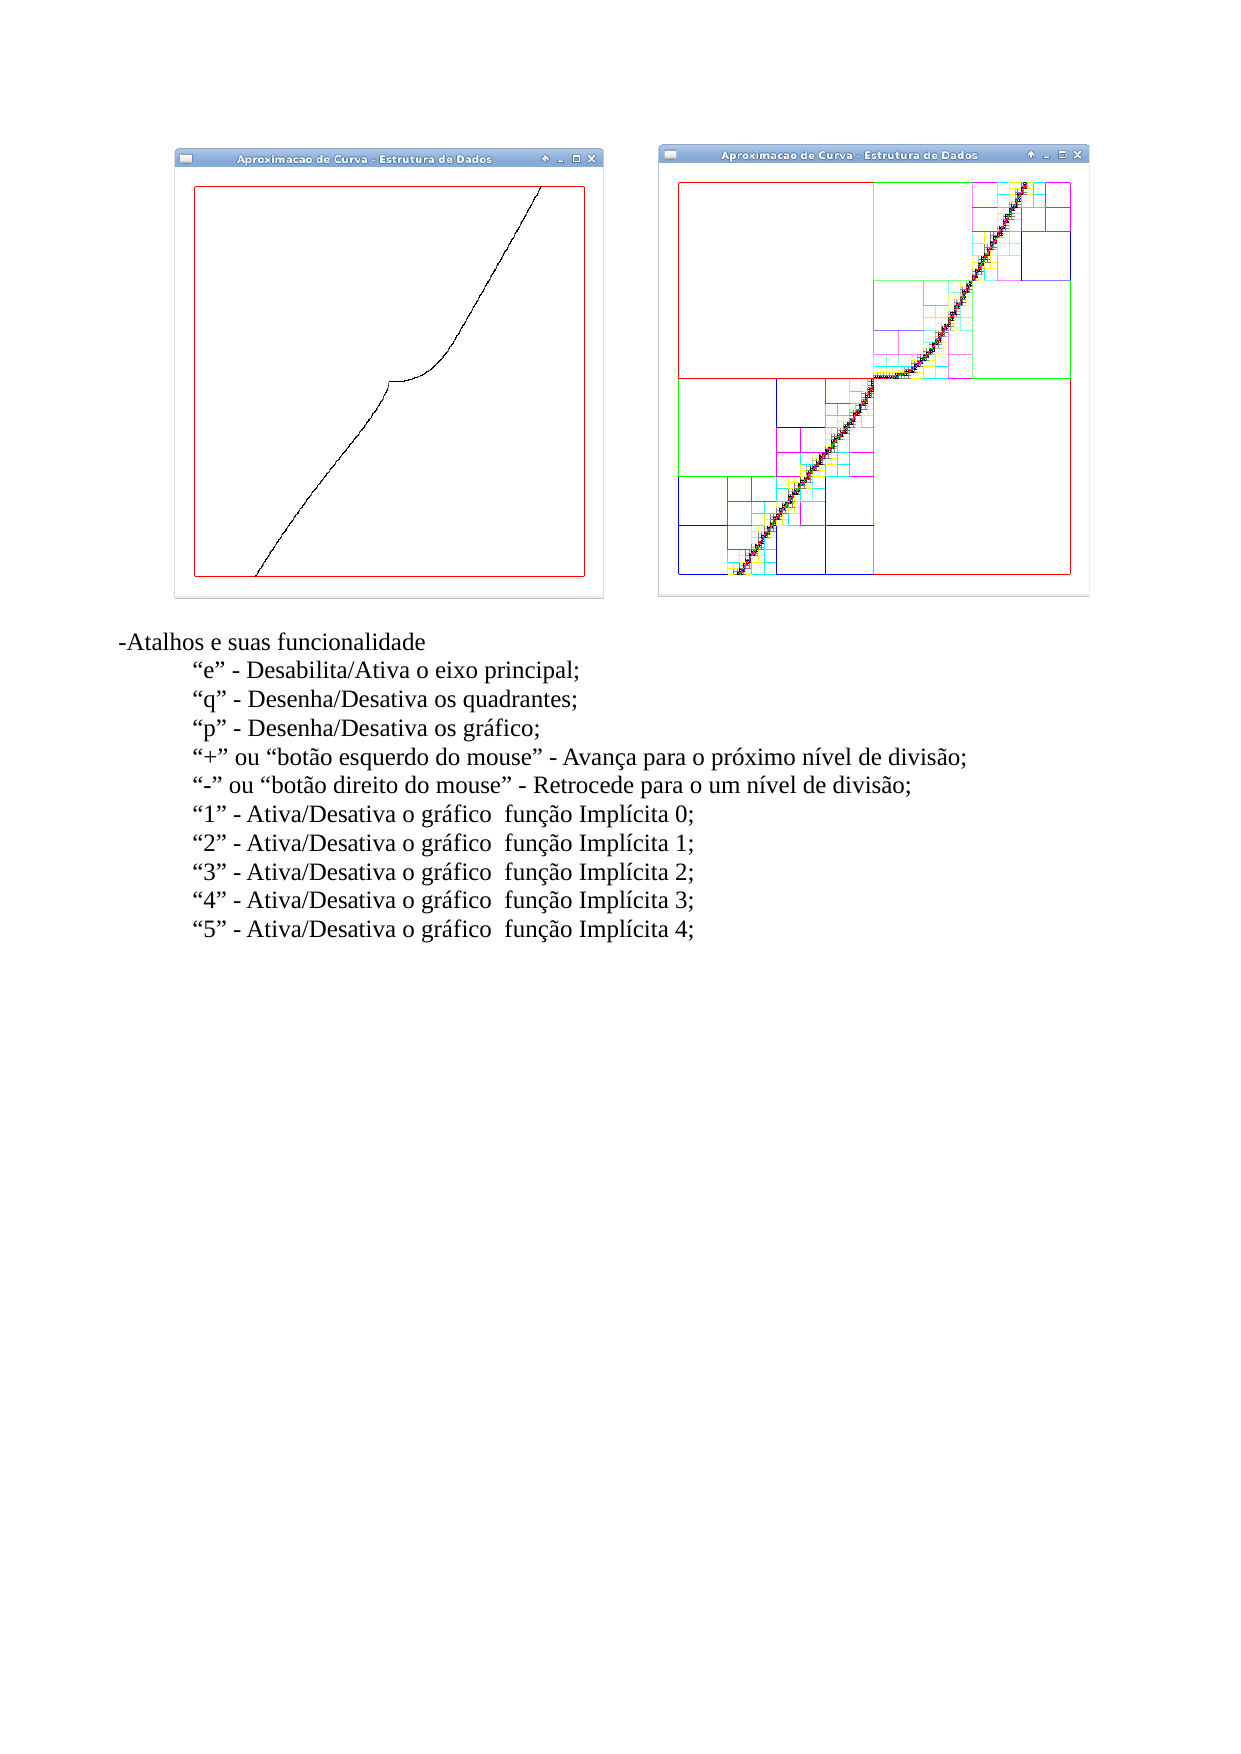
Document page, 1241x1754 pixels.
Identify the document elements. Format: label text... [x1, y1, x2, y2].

text “p” - Desenha/Desativa os gráfico; [118, 713, 1122, 742]
text “e” - Desabilita/Ativa o eixo principal; [118, 656, 1122, 684]
picture [174, 148, 604, 599]
text “4” - Ativa/Desativa o gráfico função Implícita 3; [118, 886, 1122, 914]
text -Atalhos e suas funcionalidade [118, 627, 1122, 656]
text “1” - Ativa/Desativa o gráfico função Implícita 0; [118, 799, 1122, 828]
picture [658, 144, 1090, 597]
text “q” - Desenha/Desativa os quadrantes; [118, 684, 1122, 713]
text “-” ou “botão direito do mouse” - Retrocede para o um nível de divisão; [118, 771, 1122, 799]
text “5” - Ativa/Desativa o gráfico função Implícita 4; [118, 914, 1122, 943]
text “+” ou “botão esquerdo do mouse” - Avança para o próximo nível de divisão; [118, 742, 1122, 771]
text “2” - Ativa/Desativa o gráfico função Implícita 1; [118, 828, 1122, 857]
text “3” - Ativa/Desativa o gráfico função Implícita 2; [118, 857, 1122, 886]
